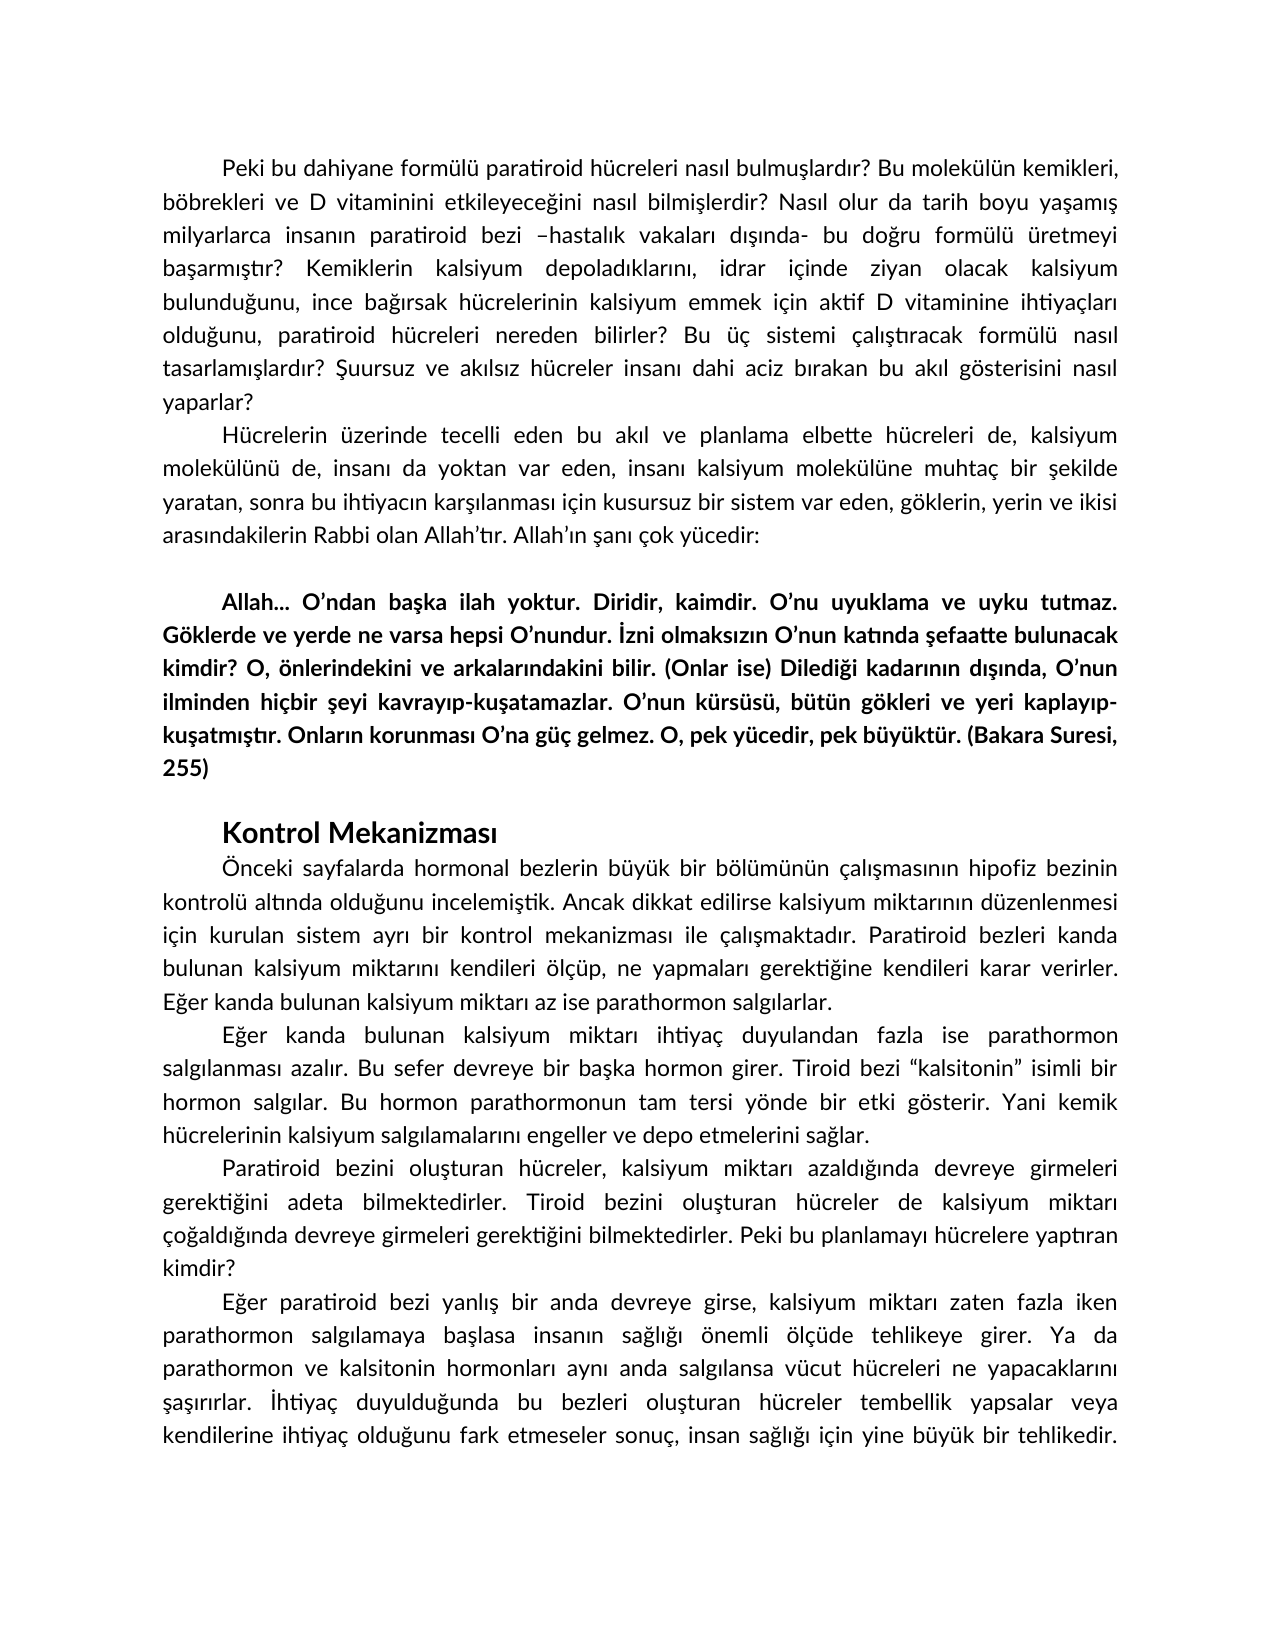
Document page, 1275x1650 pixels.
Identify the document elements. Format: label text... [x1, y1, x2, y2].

text Eğer paratiroid bezi yanlış bir anda devreye girse, kalsiyum miktarı zaten fazla iken parathormon salgılamaya başlasa insanın sağlığı önemli ölçüde tehlikeye girer. Ya da parathormon ve kalsitonin hormonları aynı anda salgılansa vücut hücreleri ne yapacaklarını şaşırırlar. İhtiyaç duyulduğunda bu bezleri oluşturan hücreler tembellik yapsalar veya kendilerine ihtiyaç olduğunu fark etmeseler sonuç, insan sağlığı için yine büyük bir tehlikedir. [162, 1283, 1119, 1450]
text Allah... O’ndan başka ilah yoktur. Diridir, kaimdir. O’nu uyuklama ve uyku tutmaz. Göklerde ve yerde ne varsa hepsi O’nundur. İzni olmaksızın O’nun katında şefaatte bulunacak kimdir? O, önlerindekini ve arkalarındakini bilir. (Onlar ise) Dilediği kadarının dışında, O’nun ilminden hiçbir şeyi kavrayıp-kuşatamazlar. O’nun kürsüsü, bütün gökleri ve yeri kaplayıp-kuşatmıştır. Onların korunması O’na güç gelmez. O, pek yücedir, pek büyüktür. (Bakara Suresi, 255) [162, 583, 1119, 783]
text Peki bu dahiyane formülü paratiroid hücreleri nasıl bulmuşlardır? Bu molekülün kemikleri, böbrekleri ve D vitaminini etkileyeceğini nasıl bilmişlerdir? Nasıl olur da tarih boyu yaşamış milyarlarca insanın paratiroid bezi –hastalık vakaları dışında- bu doğru formülü üretmeyi başarmıştır? Kemiklerin kalsiyum depoladıklarını, idrar içinde ziyan olacak kalsiyum bulunduğunu, ince bağırsak hücrelerinin kalsiyum emmek için aktif D vitaminine ihtiyaçları olduğunu, paratiroid hücreleri nereden bilirler? Bu üç sistemi çalıştıracak formülü nasıl tasarlamışlardır? Şuursuz ve akılsız hücreler insanı dahi aciz bırakan bu akıl gösterisini nasıl yaparlar? [162, 150, 1119, 417]
text Paratiroid bezini oluşturan hücreler, kalsiyum miktarı azaldığında devreye girmeleri gerektiğini adeta bilmektedirler. Tiroid bezini oluşturan hücreler de kalsiyum miktarı çoğaldığında devreye girmeleri gerektiğini bilmektedirler. Peki bu planlamayı hücrelere yaptıran kimdir? [162, 1150, 1119, 1283]
text Önceki sayfalarda hormonal bezlerin büyük bir bölümünün çalışmasının hipofiz bezinin kontrolü altında olduğunu incelemiştik. Ancak dikkat edilirse kalsiyum miktarının düzenlenmesi için kurulan sistem ayrı bir kontrol mekanizması ile çalışmaktadır. Paratiroid bezleri kanda bulunan kalsiyum miktarını kendileri ölçüp, ne yapmaları gerektiğine kendileri karar verirler. Eğer kanda bulunan kalsiyum miktarı az ise parathormon salgılarlar. [162, 850, 1119, 1017]
text Hücrelerin üzerinde tecelli eden bu akıl ve planlama elbette hücreleri de, kalsiyum molekülünü de, insanı da yoktan var eden, insanı kalsiyum molekülüne muhtaç bir şekilde yaratan, sonra bu ihtiyacın karşılanması için kusursuz bir sistem var eden, göklerin, yerin ve ikisi arasındakilerin Rabbi olan Allah’tır. Allah’ın şanı çok yücedir: [162, 417, 1119, 550]
text Eğer kanda bulunan kalsiyum miktarı ihtiyaç duyulandan fazla ise parathormon salgılanması azalır. Bu sefer devreye bir başka hormon girer. Tiroid bezi “kalsitonin” isimli bir hormon salgılar. Bu hormon parathormonun tam tersi yönde bir etki gösterir. Yani kemik hücrelerinin kalsiyum salgılamalarını engeller ve depo etmelerini sağlar. [162, 1017, 1119, 1150]
text Kontrol Mekanizması [162, 817, 1119, 850]
